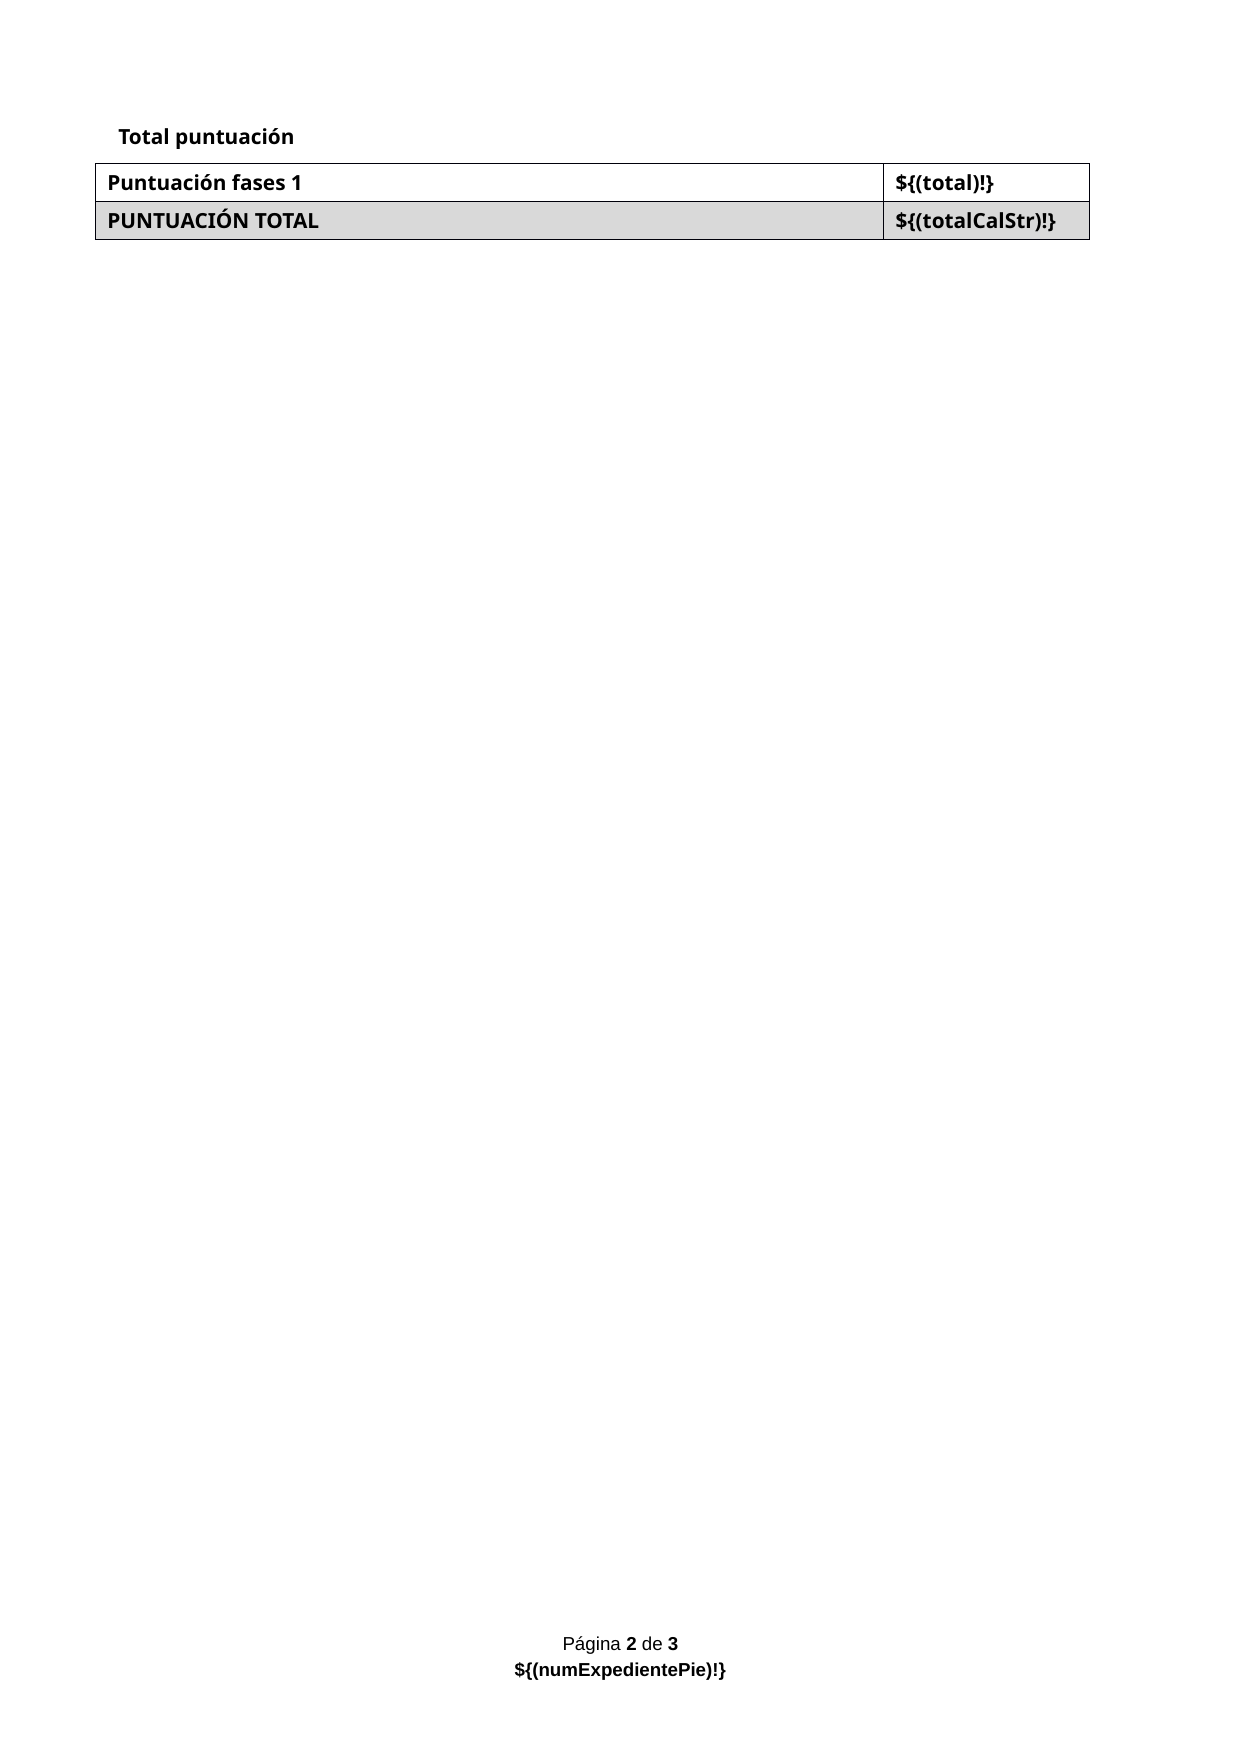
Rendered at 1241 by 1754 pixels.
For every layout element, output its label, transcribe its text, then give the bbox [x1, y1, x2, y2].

text Total puntuación [118, 122, 1122, 151]
table_cell ${(totalCalStr)!} [884, 202, 1089, 239]
table_header ${(total)!} [884, 164, 1089, 201]
table_cell PUNTUACIÓN TOTAL [96, 202, 883, 239]
table_header Puntuación fases 1 [96, 164, 883, 201]
